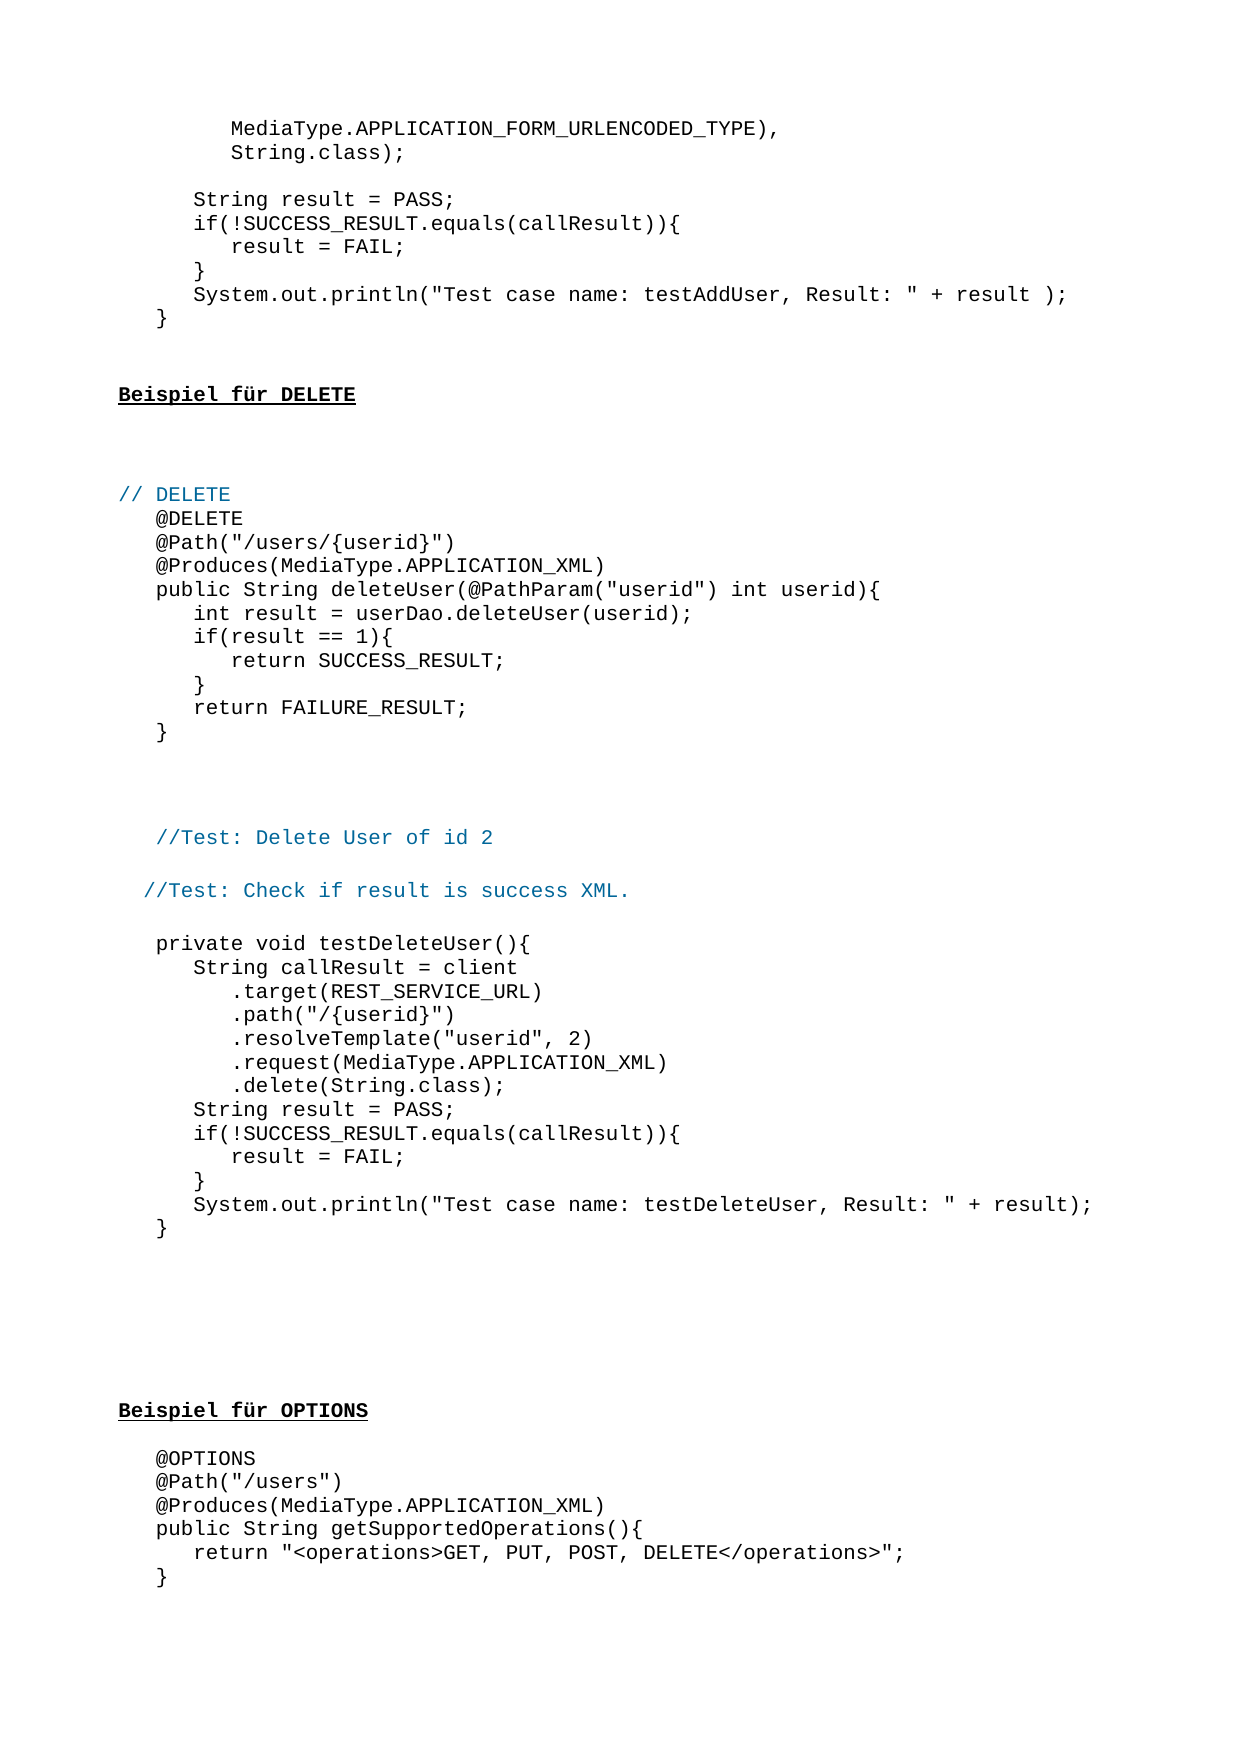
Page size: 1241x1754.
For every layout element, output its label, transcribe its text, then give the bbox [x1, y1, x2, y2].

text private void testDeleteUser(){ [118, 933, 1122, 957]
text @Path("/users/{userid}") [118, 532, 1122, 555]
text //Test: Delete User of id 2 [118, 827, 1122, 851]
text result = FAIL; [118, 1146, 1122, 1170]
text .request(MediaType.APPLICATION_XML) [118, 1052, 1122, 1075]
text String.class); [118, 142, 1122, 165]
text } [118, 674, 1122, 697]
text } [118, 1566, 1122, 1589]
text @OPTIONS [118, 1447, 1122, 1471]
text @Produces(MediaType.APPLICATION_XML) [118, 555, 1122, 579]
text Beispiel für OPTIONS [118, 1400, 1122, 1424]
text .resolveTemplate("userid", 2) [118, 1028, 1122, 1052]
text @Produces(MediaType.APPLICATION_XML) [118, 1495, 1122, 1518]
text .delete(String.class); [118, 1075, 1122, 1099]
text String result = PASS; [118, 1099, 1122, 1123]
text MediaType.APPLICATION_FORM_URLENCODED_TYPE), [118, 118, 1122, 142]
text return SUCCESS_RESULT; [118, 650, 1122, 674]
text } [118, 721, 1122, 744]
text if(result == 1){ [118, 626, 1122, 650]
text .path("/{userid}") [118, 1004, 1122, 1028]
text System.out.println("Test case name: testAddUser, Result: " + result ); [118, 284, 1122, 307]
text Beispiel für DELETE [118, 384, 1122, 408]
text @Path("/users") [118, 1471, 1122, 1495]
text if(!SUCCESS_RESULT.equals(callResult)){ [118, 1123, 1122, 1146]
text } [118, 260, 1122, 284]
text } [118, 1217, 1122, 1241]
text int result = userDao.deleteUser(userid); [118, 603, 1122, 626]
text // DELETE [118, 484, 1122, 508]
text .target(REST_SERVICE_URL) [118, 981, 1122, 1004]
text @DELETE [118, 508, 1122, 532]
text String result = PASS; [118, 189, 1122, 213]
text //Test: Check if result is success XML. [118, 880, 1122, 904]
text String callResult = client [118, 957, 1122, 981]
text return FAILURE_RESULT; [118, 697, 1122, 721]
text result = FAIL; [118, 236, 1122, 260]
text System.out.println("Test case name: testDeleteUser, Result: " + result); [118, 1193, 1122, 1217]
text public String deleteUser(@PathParam("userid") int userid){ [118, 579, 1122, 603]
text } [118, 307, 1122, 331]
text return "<operations>GET, PUT, POST, DELETE</operations>"; [118, 1542, 1122, 1566]
text if(!SUCCESS_RESULT.equals(callResult)){ [118, 213, 1122, 236]
text } [118, 1170, 1122, 1193]
text public String getSupportedOperations(){ [118, 1518, 1122, 1542]
